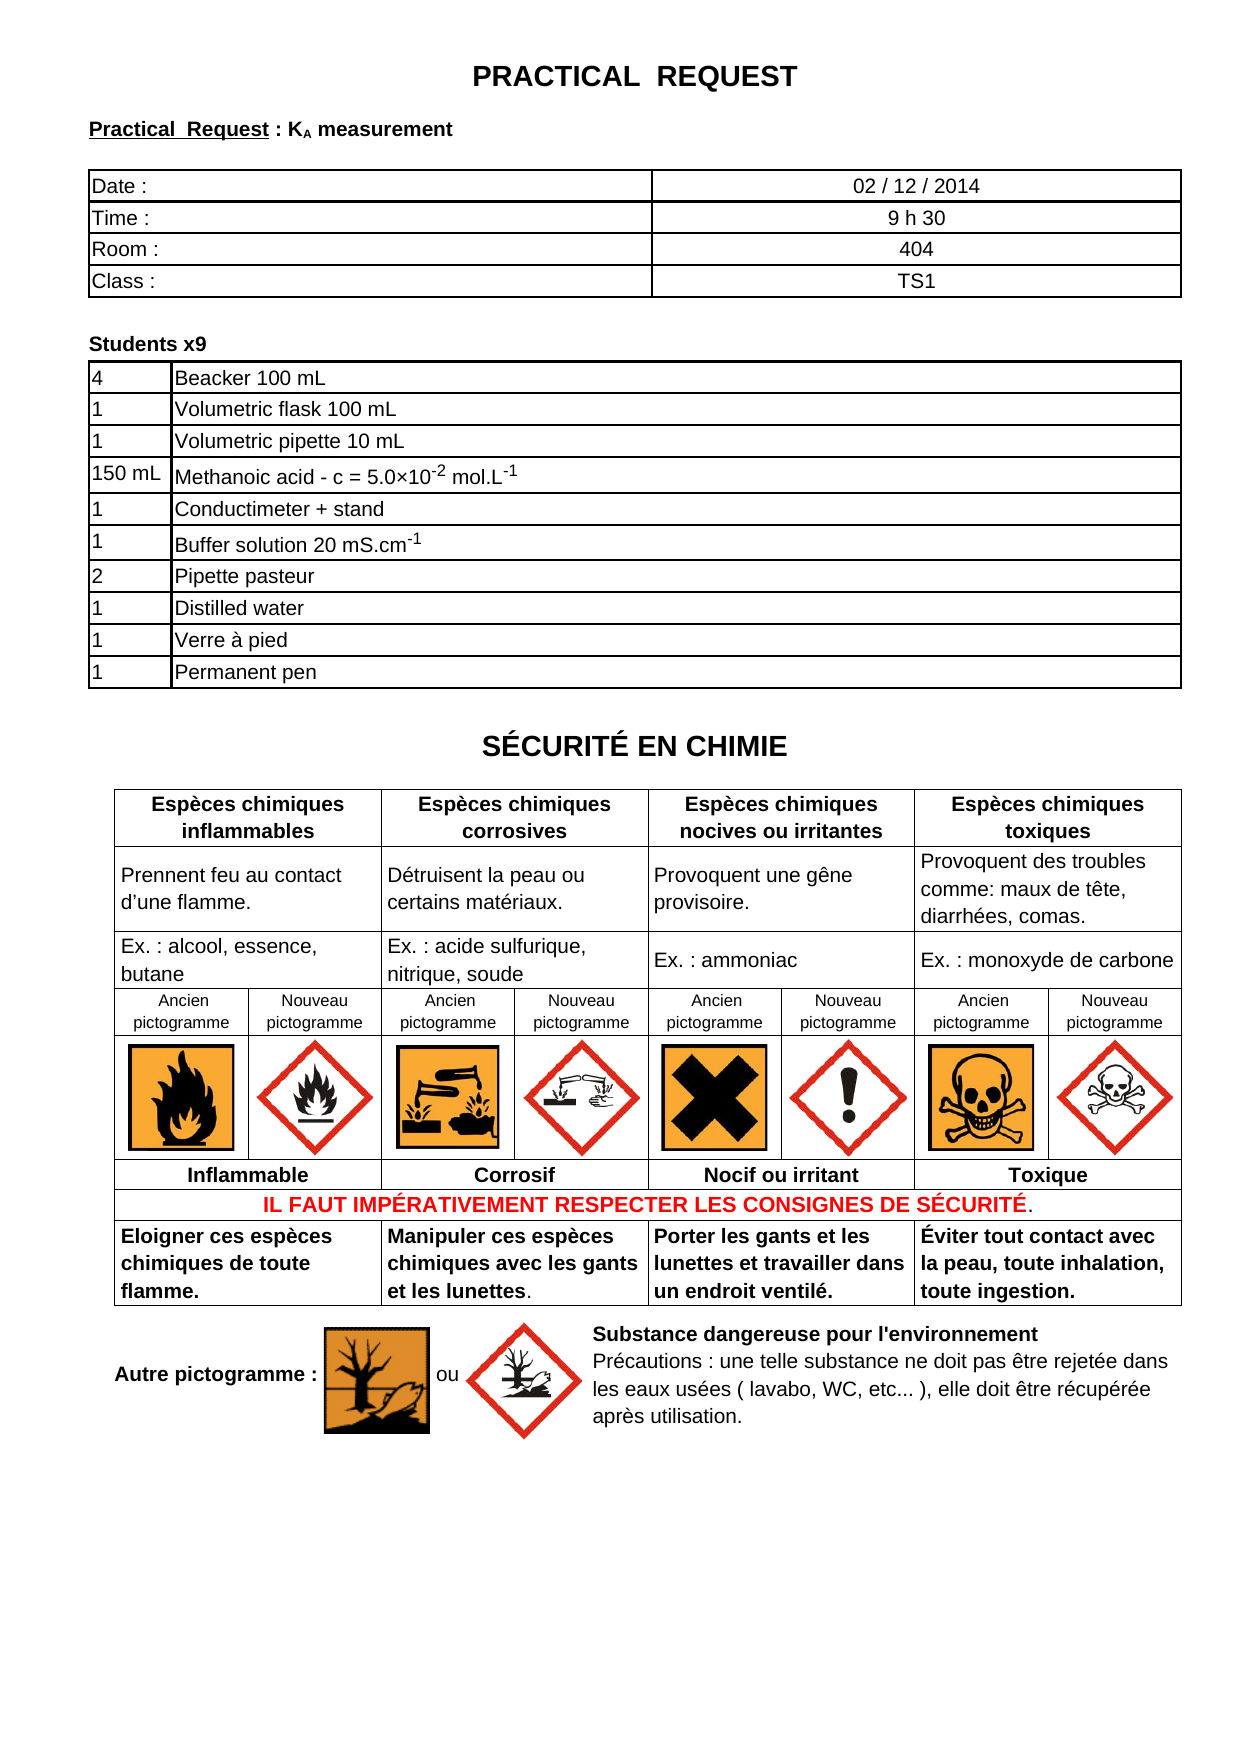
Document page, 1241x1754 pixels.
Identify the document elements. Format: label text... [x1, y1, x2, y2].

table_cell Nouveau pictogramme [1049, 989, 1181, 1035]
table_header Espèces chimiques inflammables [115, 790, 381, 846]
table_cell Ex. : monoxyde de carbone [915, 932, 1181, 988]
table_cell 1 [90, 394, 170, 424]
table_cell Ex. : acide sulfurique, nitrique, soude [382, 932, 648, 988]
table_cell Ex. : ammoniac [649, 932, 914, 988]
table_header Espèces chimiques toxiques [915, 790, 1181, 846]
table_cell Nouveau pictogramme [782, 989, 914, 1035]
table_cell [382, 1036, 514, 1159]
table_cell Toxique [915, 1160, 1181, 1189]
table_cell Pipette pasteur [173, 561, 1180, 591]
picture [323, 1327, 430, 1434]
table_cell Distilled water [173, 593, 1180, 623]
table_header Autre pictogramme : ou [114, 1322, 464, 1440]
table_cell Methanoic acid - c = 5.0×10-2 mol.L-1 [173, 458, 1180, 492]
table_cell Nouveau pictogramme [515, 989, 648, 1035]
table_cell TS1 [653, 266, 1180, 296]
table_cell [782, 1036, 914, 1159]
picture [522, 1038, 641, 1157]
table_cell Verre à pied [173, 625, 1180, 655]
table_cell Porter les gants et les lunettes et travailler dans un endroit ventilé. [649, 1221, 914, 1305]
table_header Espèces chimiques nocives ou irritantes [649, 790, 914, 846]
table_cell Ex. : alcool, essence, butane [115, 932, 381, 988]
table_cell Provoquent des troubles comme: maux de tête, diarrhées, comas. [915, 847, 1181, 931]
table_cell Prennent feu au contact d’une flamme. [115, 847, 381, 931]
table_cell 9 h 30 [653, 203, 1180, 232]
table_header [583, 1322, 592, 1440]
text Practical Request : KA measurement [88, 117, 1181, 141]
text Practical Request [88, 59, 1181, 93]
table_cell Il faut impérativement respecter les consignes de sécurité. [115, 1190, 1181, 1220]
table_cell 2 [90, 561, 170, 591]
table_cell [649, 1036, 781, 1159]
picture [396, 1045, 500, 1149]
table_cell Class : [90, 266, 651, 296]
table_cell [249, 1036, 381, 1159]
table_cell 404 [653, 234, 1180, 264]
table_header Beacker 100 mL [173, 363, 1180, 392]
table_cell Eloigner ces espèces chimiques de toute flamme. [115, 1221, 381, 1305]
table_cell Ancien pictogramme [915, 989, 1048, 1035]
table_cell Room : [90, 234, 651, 264]
table_cell Éviter tout contact avec la peau, toute inhalation, toute ingestion. [915, 1221, 1181, 1305]
table_cell 1 [90, 593, 170, 623]
table_cell Volumetric flask 100 mL [173, 394, 1180, 424]
table_cell Permanent pen [173, 657, 1180, 687]
picture [128, 1044, 235, 1151]
table_cell Ancien pictogramme [382, 989, 514, 1035]
table_cell Provoquent une gêne provisoire. [649, 847, 914, 931]
text Students x9 [88, 332, 1181, 356]
table_cell Ancien pictogramme [115, 989, 248, 1035]
table_cell Conductimeter + stand [173, 494, 1180, 524]
table_cell 1 [90, 494, 170, 524]
table_cell Volumetric pipette 10 mL [173, 426, 1180, 456]
picture [661, 1044, 768, 1151]
table_cell Nouveau pictogramme [249, 989, 381, 1035]
picture [928, 1044, 1035, 1151]
table_cell 150 mL [90, 458, 170, 492]
table_cell Corrosif [382, 1160, 648, 1189]
table_cell [915, 1036, 1048, 1159]
table_cell Inflammable [115, 1160, 381, 1189]
table_cell 1 [90, 526, 170, 559]
picture [255, 1038, 374, 1156]
table_header Substance dangereuse pour l'environnement Précautions : une telle substance ne doit pas être rejetée dans les eaux usées ( lavabo, WC, etc... ), elle doit être récupérée après utilisation. [592, 1322, 1181, 1440]
table_cell Ancien pictogramme [649, 989, 781, 1035]
table_cell Buffer solution 20 mS.cm-1 [173, 526, 1180, 559]
table_cell Nocif ou irritant [649, 1160, 914, 1189]
table_cell Manipuler ces espèces chimiques avec les gants et les lunettes. [382, 1221, 648, 1305]
table_cell 1 [90, 426, 170, 456]
table_cell Détruisent la peau ou certains matériaux. [382, 847, 648, 931]
table_cell [1049, 1036, 1181, 1159]
table_cell 1 [90, 625, 170, 655]
table_header Date : [90, 171, 651, 200]
picture [464, 1321, 583, 1440]
table_cell Time : [90, 203, 651, 232]
table_cell [515, 1036, 648, 1159]
table_header 02 / 12 / 2014 [653, 171, 1180, 200]
text sécurité en chimie [88, 729, 1181, 763]
picture [1055, 1038, 1174, 1156]
table_header 4 [90, 363, 170, 392]
table_header Espèces chimiques corrosives [382, 790, 648, 846]
table_cell 1 [90, 657, 170, 687]
table_cell [115, 1036, 248, 1159]
picture [788, 1038, 908, 1157]
